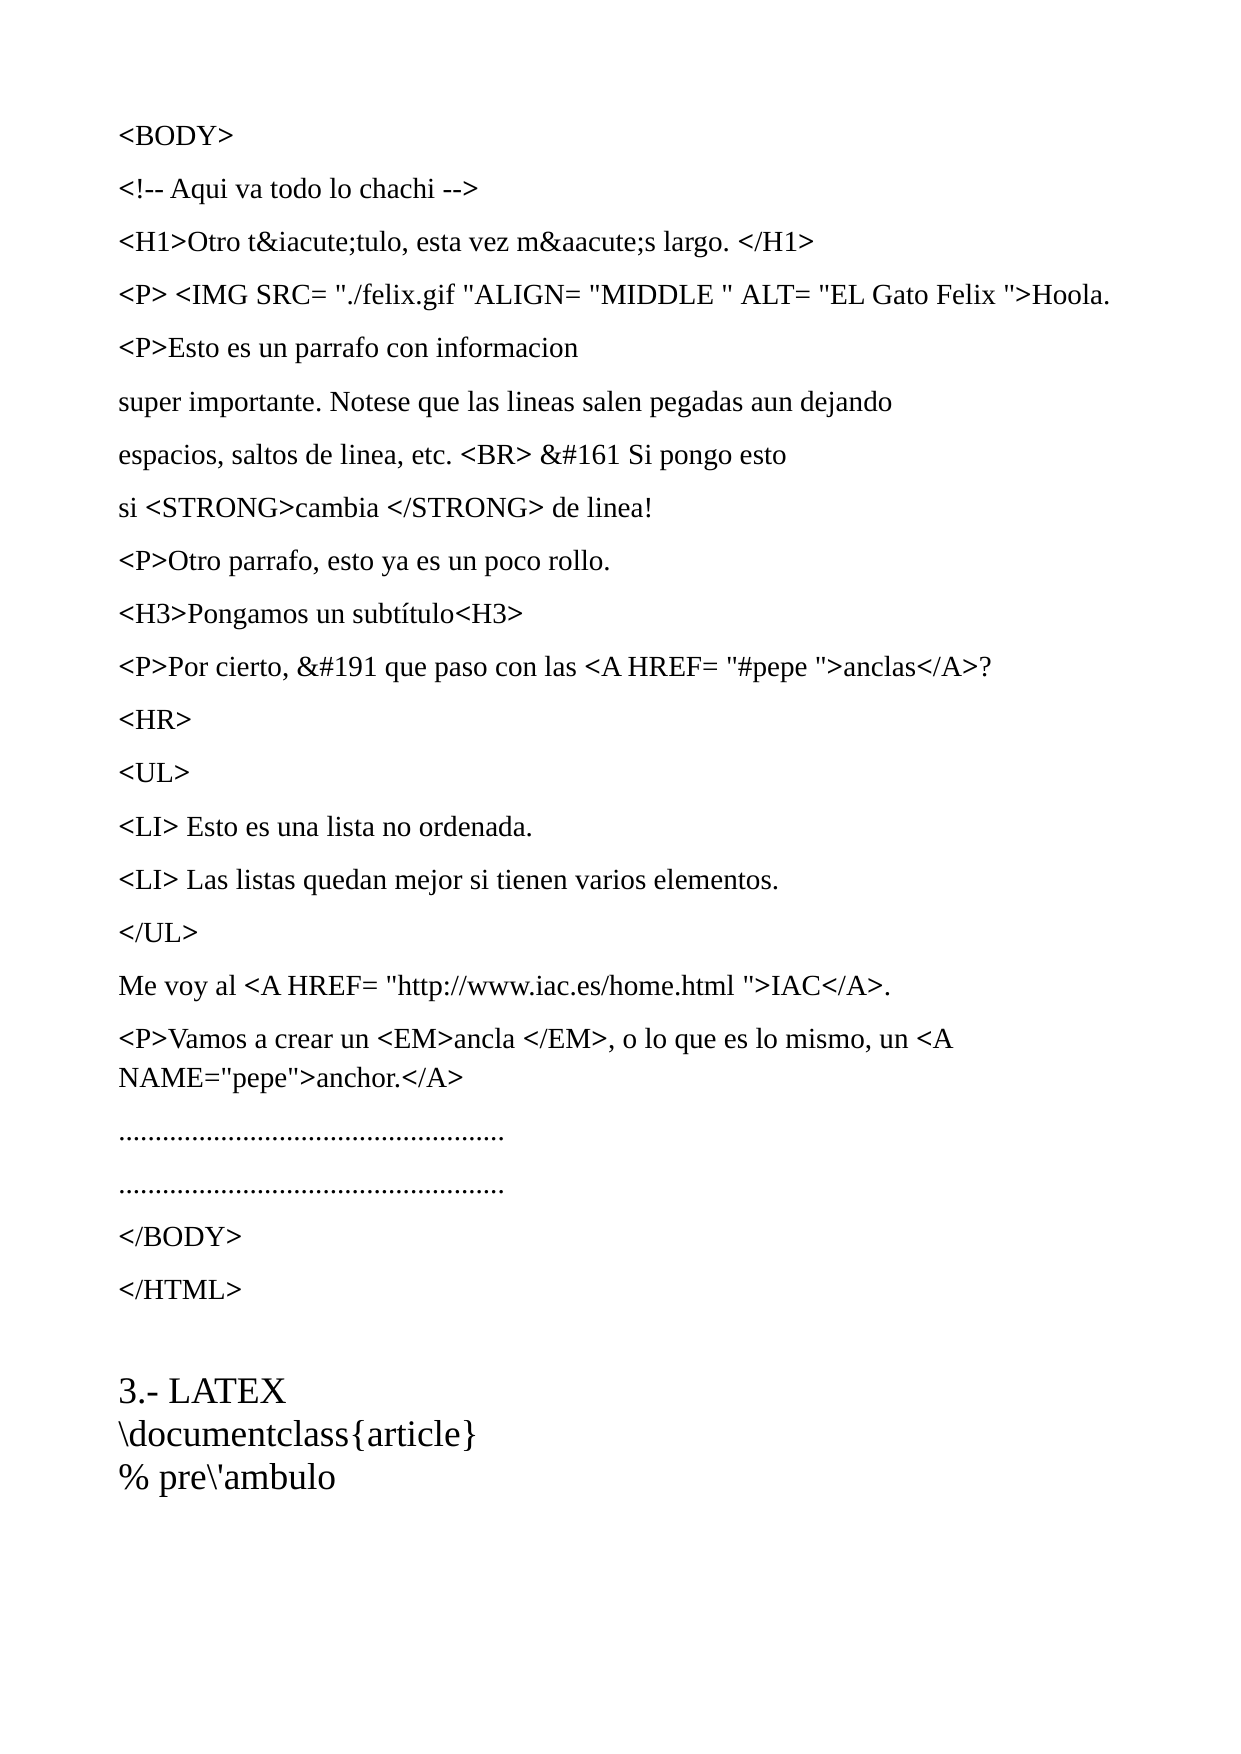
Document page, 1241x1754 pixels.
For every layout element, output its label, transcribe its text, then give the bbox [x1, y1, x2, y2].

text <P>Otro parrafo, esto ya es un poco rollo. [118, 543, 1122, 577]
text ..................................................... [118, 1113, 1122, 1146]
text <P>Vamos a crear un <EM>ancla </EM>, o lo que es lo mismo, un <A NAME="pepe">anchor.</A> [118, 1021, 1122, 1093]
text <!-- Aqui va todo lo chachi --> [118, 171, 1122, 205]
text </BODY> [118, 1219, 1122, 1253]
text </UL> [118, 915, 1122, 948]
text <HR> [118, 702, 1122, 736]
text <BODY> [118, 118, 1122, 152]
text <H3>Pongamos un subtítulo<H3> [118, 596, 1122, 630]
text </HTML> [118, 1272, 1122, 1306]
text Me voy al <A HREF= "http://www.iac.es/home.html ">IAC</A>. [118, 968, 1122, 1002]
text % pre\'ambulo [118, 1455, 1122, 1498]
text ..................................................... [118, 1166, 1122, 1199]
text <P>Esto es un parrafo con informacion [118, 331, 1122, 364]
text \documentclass{article} [118, 1412, 1122, 1455]
text espacios, saltos de linea, etc. <BR> &#161 Si pongo esto [118, 437, 1122, 470]
text <P> <IMG SRC= "./felix.gif "ALIGN= "MIDDLE " ALT= "EL Gato Felix ">Hoola. [118, 277, 1122, 311]
text <LI> Las listas quedan mejor si tienen varios elementos. [118, 862, 1122, 895]
text super importante. Notese que las lineas salen pegadas aun dejando [118, 384, 1122, 417]
text si <STRONG>cambia </STRONG> de linea! [118, 490, 1122, 523]
text <H1>Otro t&iacute;tulo, esta vez m&aacute;s largo. </H1> [118, 224, 1122, 258]
text <UL> [118, 756, 1122, 789]
text <LI> Esto es una lista no ordenada. [118, 809, 1122, 842]
text 3.- LATEX [118, 1368, 1122, 1412]
text <P>Por cierto, &#191 que paso con las <A HREF= "#pepe ">anclas</A>? [118, 649, 1122, 683]
